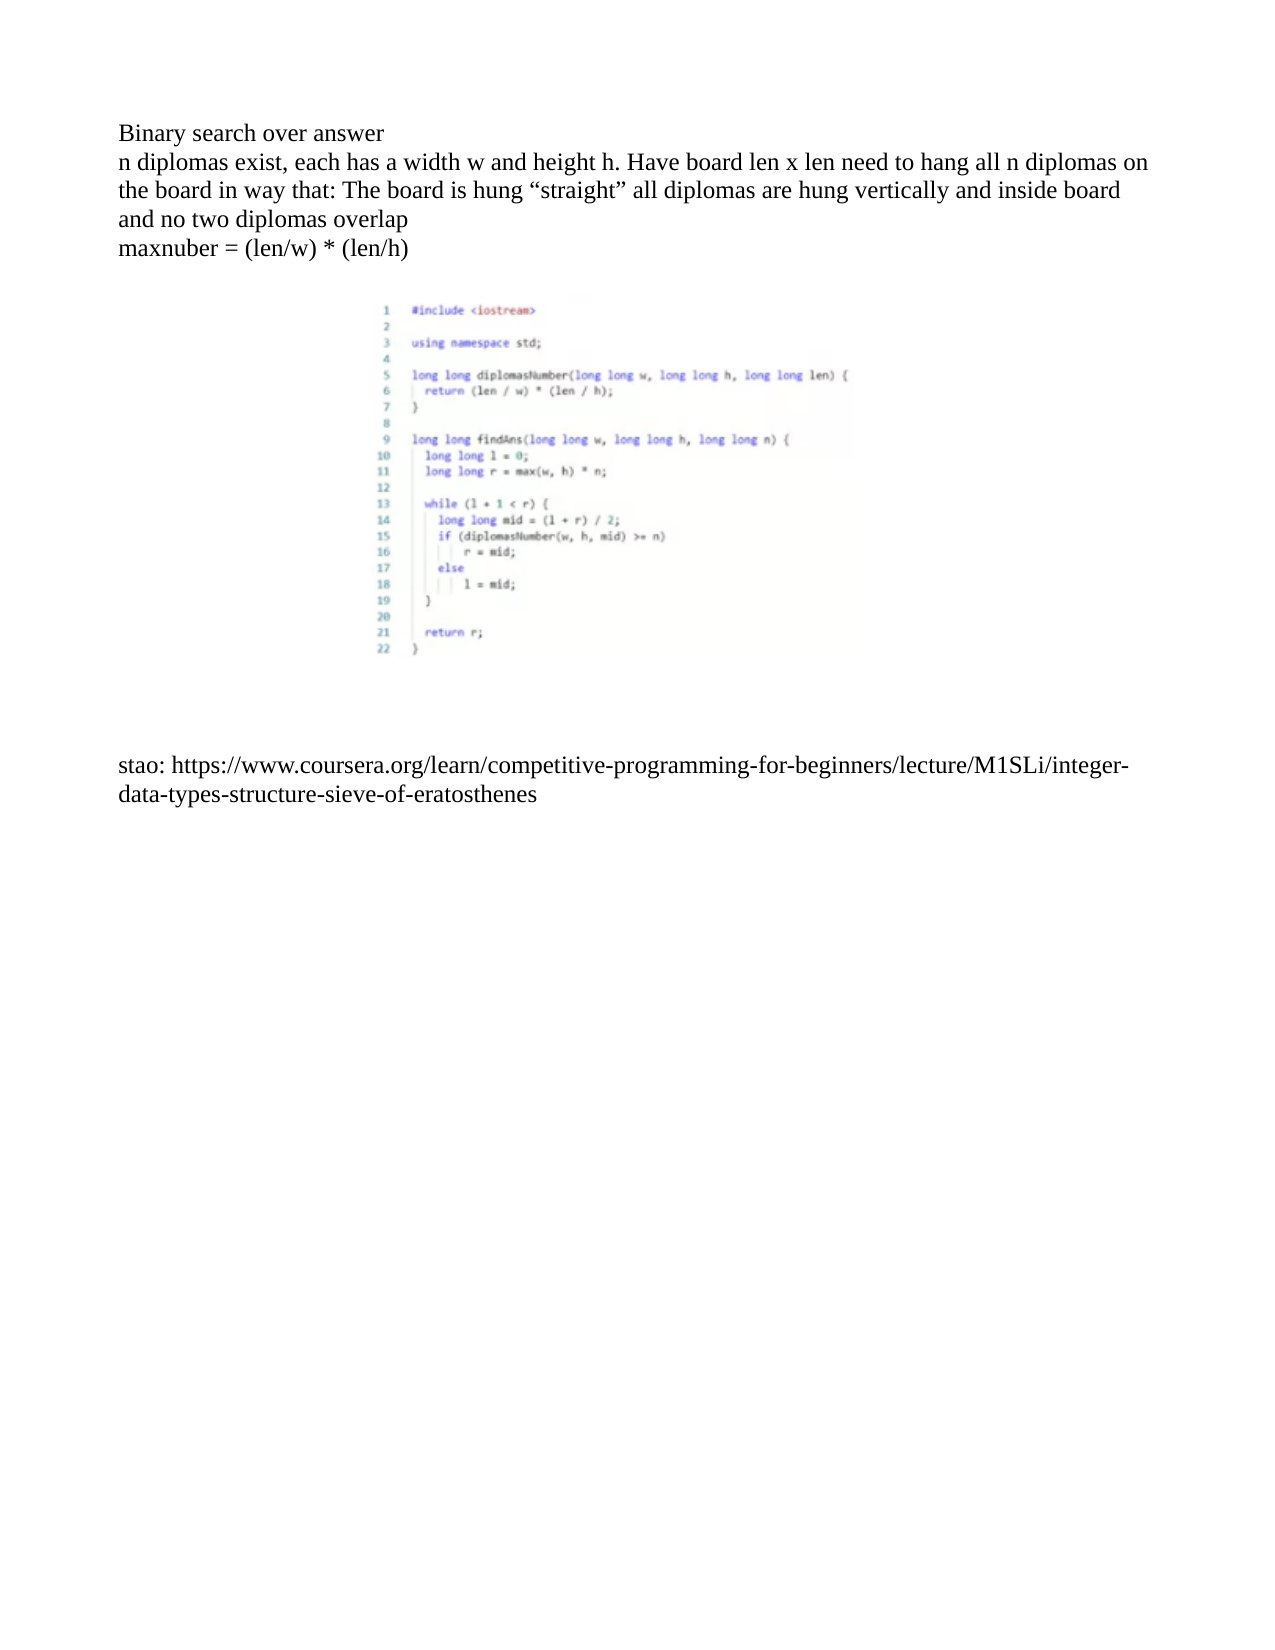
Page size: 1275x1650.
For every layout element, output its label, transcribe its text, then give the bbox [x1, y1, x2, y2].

text n diplomas exist, each has a width w and height h. Have board len x len need to hang all n diplomas on the board in way that: The board is hung “straight” all diplomas are hung vertically and inside board and no two diplomas overlap [118, 147, 1157, 233]
text stao: https://www.coursera.org/learn/competitive-programming-for-beginners/lecture/M1SLi/integer-data-types-structure-sieve-of-eratosthenes [118, 751, 1157, 808]
text maxnuber = (len/w) * (len/h) [118, 233, 1157, 262]
text Binary search over answer [118, 118, 1157, 147]
picture [353, 290, 922, 674]
